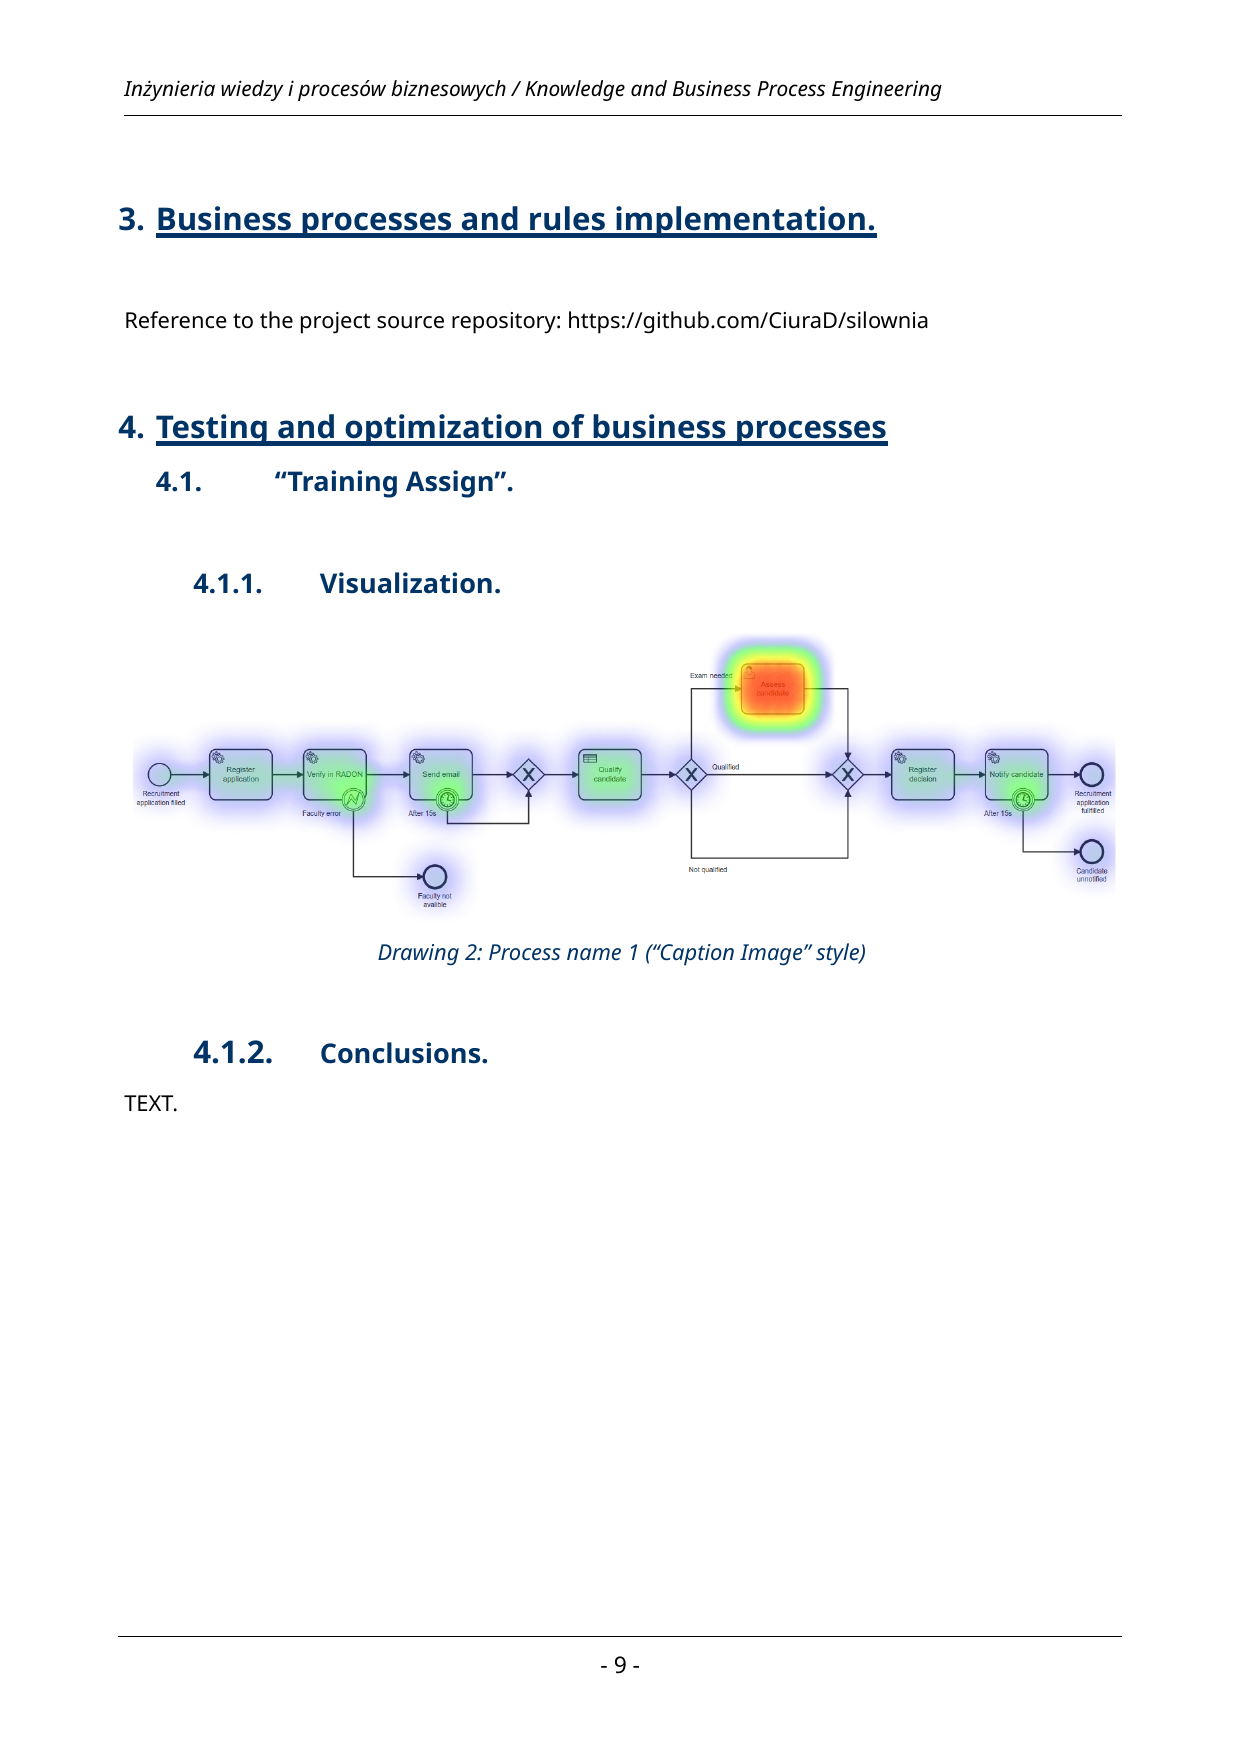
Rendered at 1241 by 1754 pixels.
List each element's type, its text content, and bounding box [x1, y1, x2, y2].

list Visualization. [193, 565, 1122, 602]
list Business processes and rules implementation. [118, 197, 1122, 240]
list Testing and optimization of business processes [118, 406, 1122, 448]
text Reference to the project source repository: https://github.com/CiuraD/silownia [124, 305, 1122, 335]
text TEXT. [124, 1088, 1122, 1118]
list Conclusions. [121, 617, 1122, 1073]
list “Training Assign”. [156, 463, 1122, 500]
list Drawing 2: Process name 1 (“Caption Image” style) [127, 931, 1119, 966]
